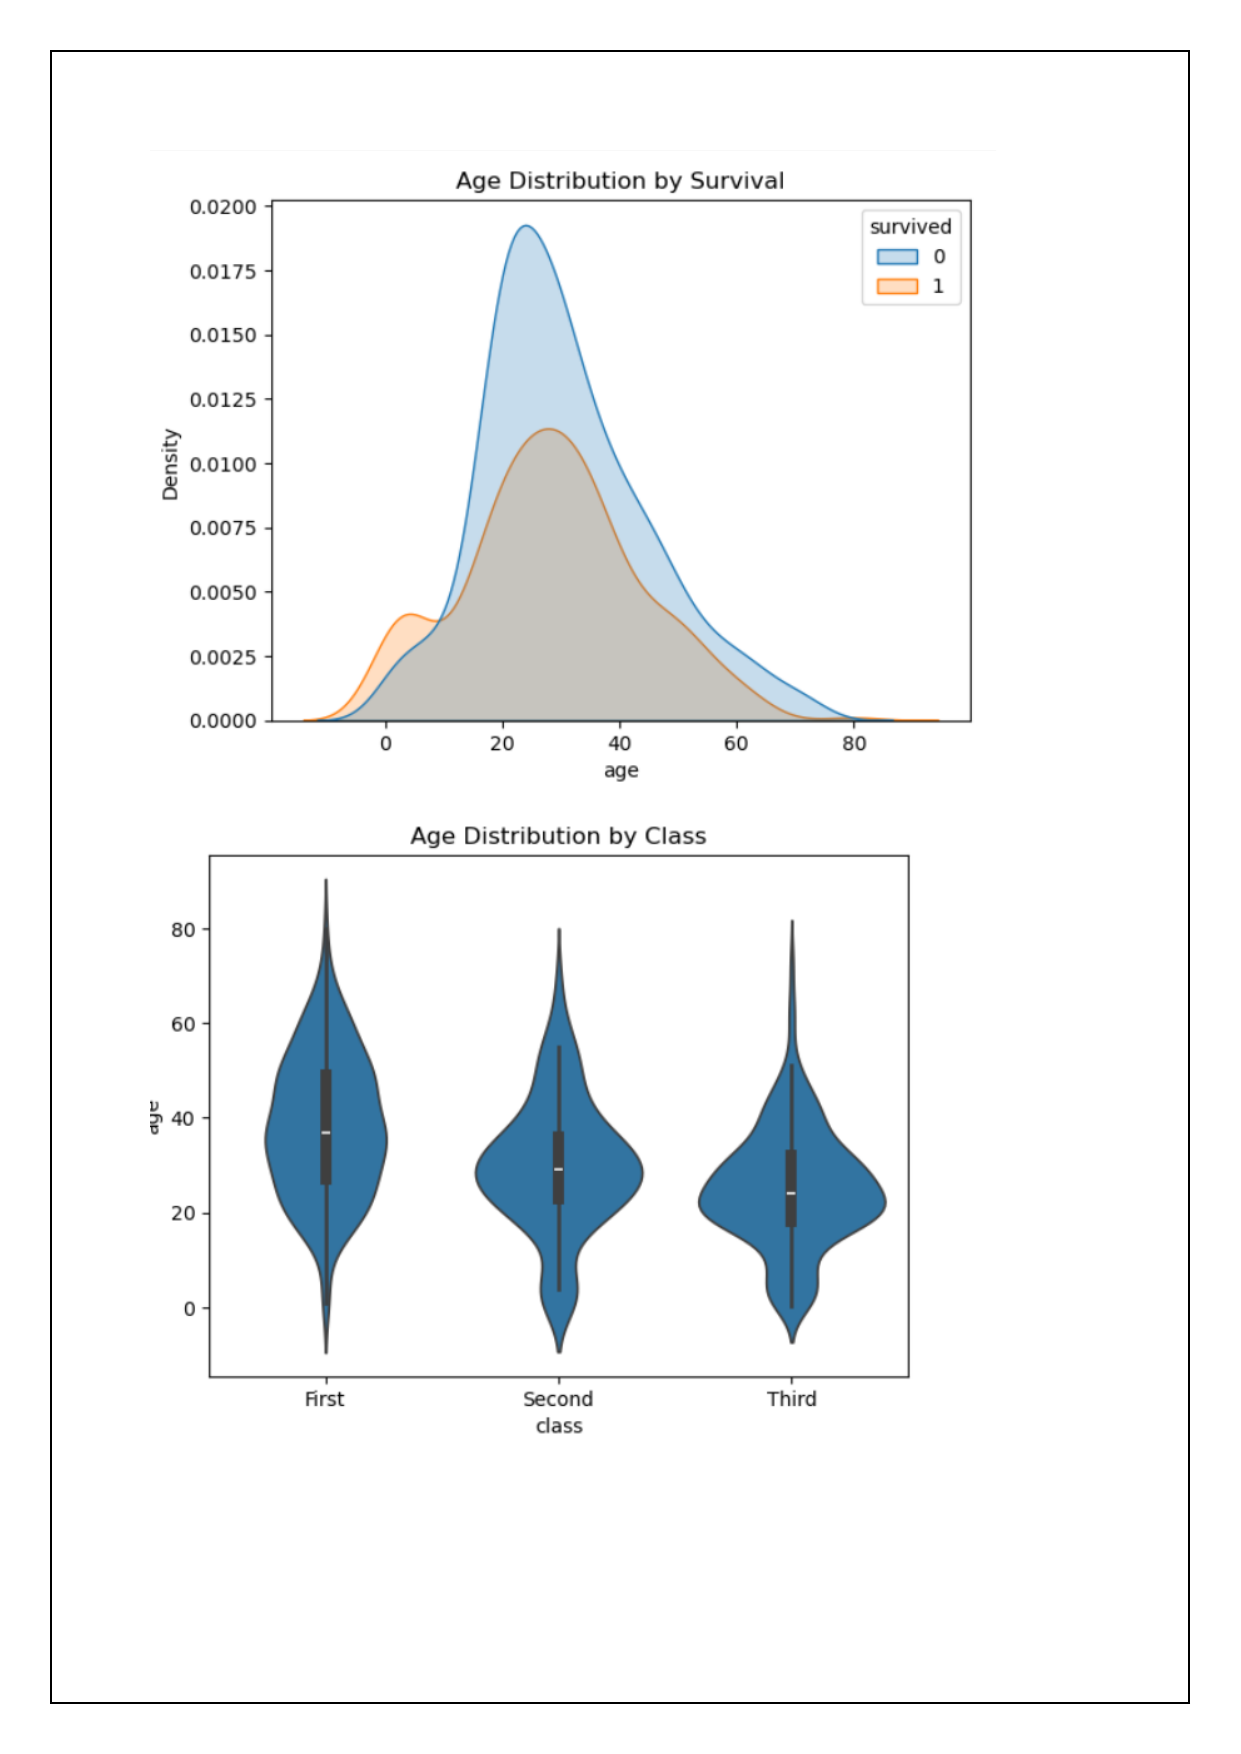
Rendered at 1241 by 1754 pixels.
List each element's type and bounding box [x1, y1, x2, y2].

picture [150, 823, 915, 1440]
picture [150, 150, 997, 803]
